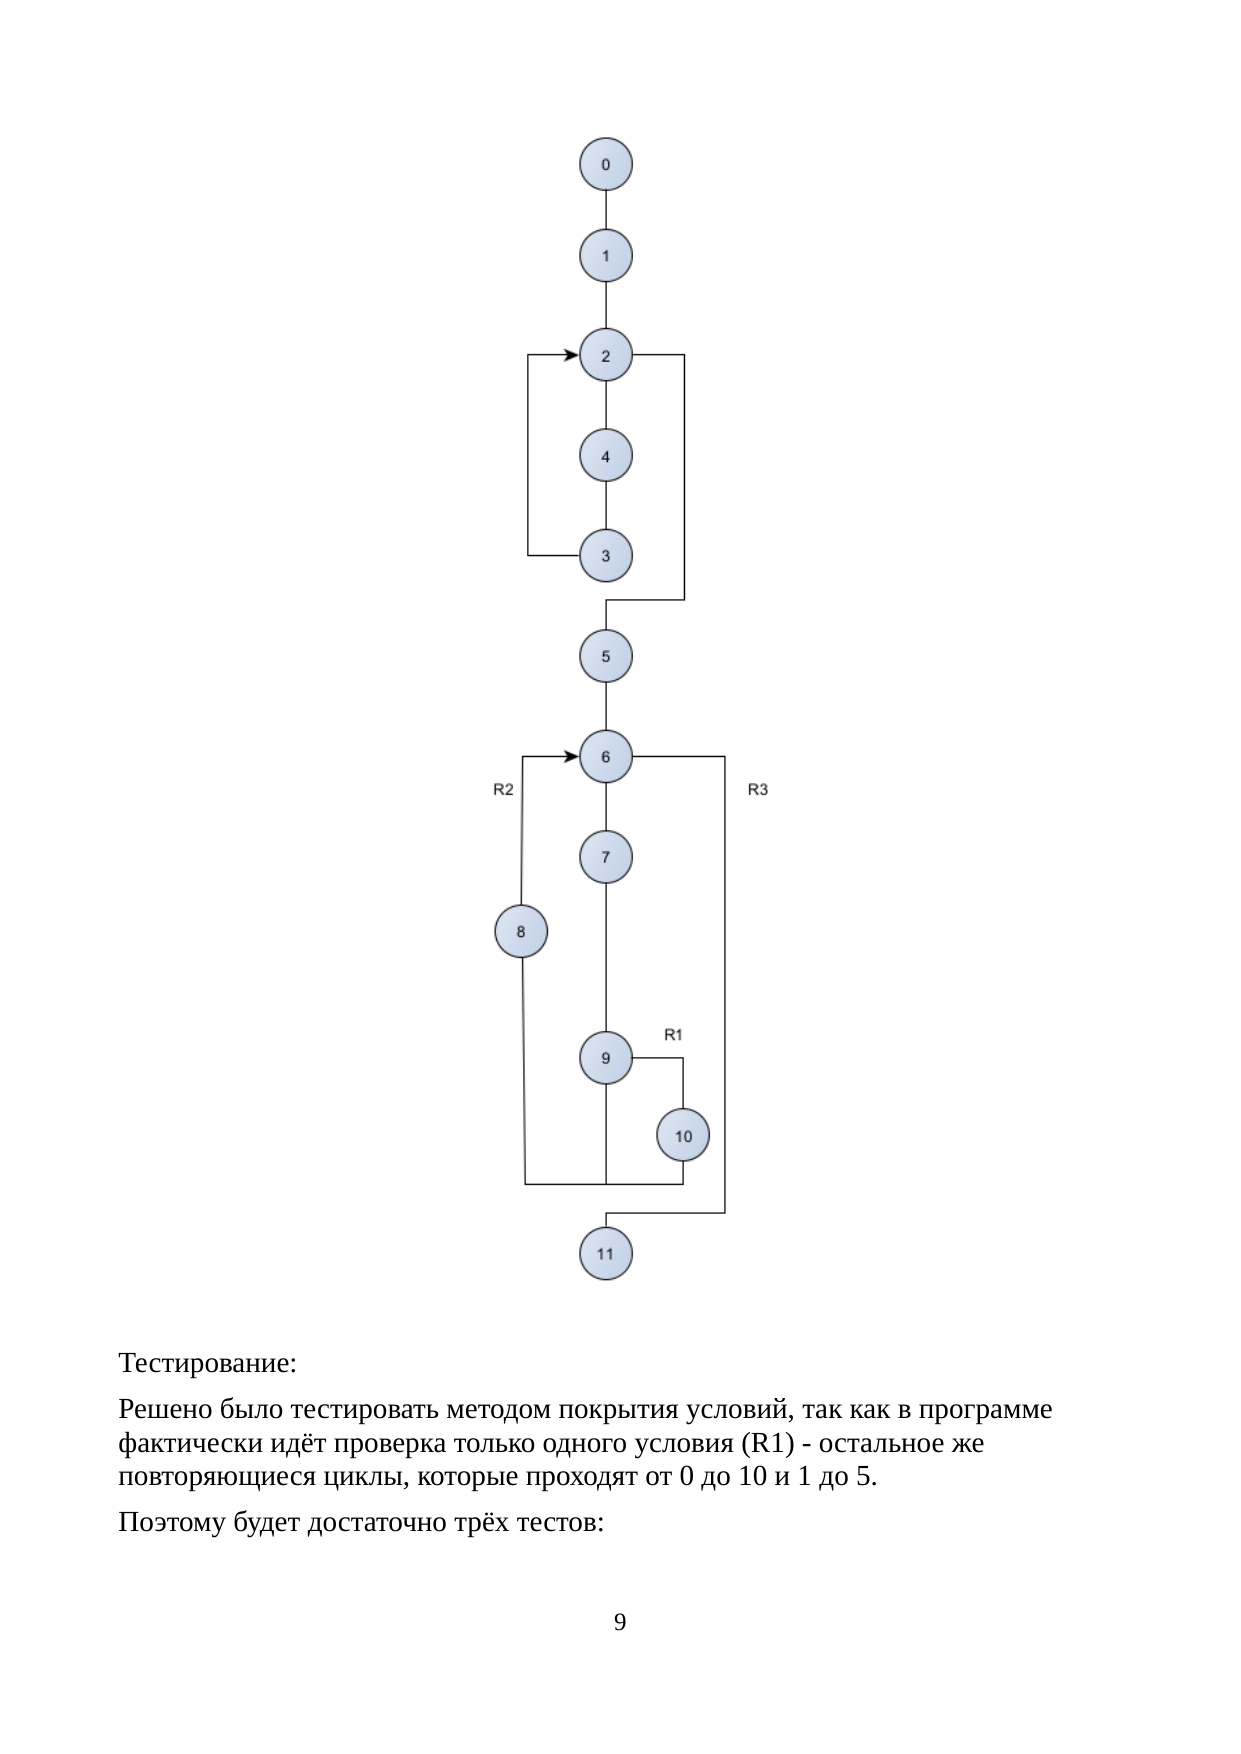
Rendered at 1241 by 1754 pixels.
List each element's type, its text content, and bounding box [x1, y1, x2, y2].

picture [449, 118, 791, 1300]
text Решено было тестировать методом покрытия условий, так как в программе фактически идёт проверка только одного условия (R1) - остальное же повторяющиеся циклы, которые проходят от 0 до 10 и 1 до 5. [118, 1391, 1122, 1492]
text Поэтому будет достаточно трёх тестов: [118, 1504, 1122, 1538]
text Тестирование: [118, 1345, 1122, 1379]
